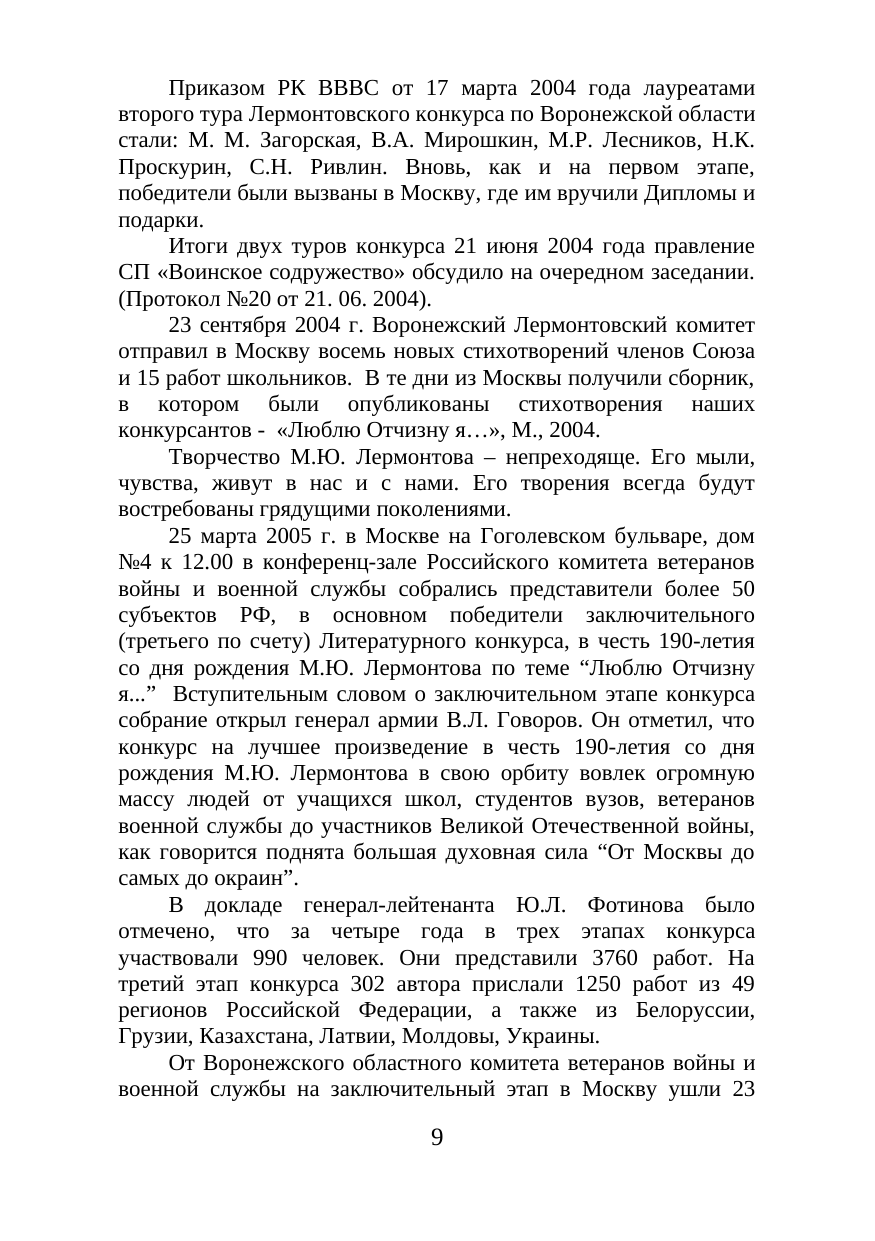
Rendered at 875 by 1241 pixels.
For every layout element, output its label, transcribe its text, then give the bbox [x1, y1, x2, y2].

text От Воронежского областного комитета ветеранов войны и военной службы на заключительный этап в Москву ушли 23 [118, 1049, 756, 1102]
text Итоги двух туров конкурса 21 июня 2004 года правление СП «Воинское содружество» обсудило на очередном заседании. (Протокол №20 от 21. 06. 2004). [118, 232, 756, 311]
text 23 сентября 2004 г. Воронежский Лермонтовский комитет отправил в Москву восемь новых стихотворений членов Союза и 15 работ школьников. В те дни из Москвы получили сборник, в котором были опубликованы стихотворения наших конкурсантов - «Люблю Отчизну я…», М., 2004. [118, 311, 756, 443]
text Приказом РК ВВВС от 17 марта 2004 года лауреатами второго тура Лермонтовского конкурса по Воронежской области стали: М. М. Загорская, В.А. Мирошкин, М.Р. Лесников, Н.К. Проскурин, С.Н. Ривлин. Вновь, как и на первом этапе, победители были вызваны в Москву, где им вручили Дипломы и подарки. [118, 74, 756, 232]
text 25 марта 2005 г. в Москве на Гоголевском бульваре, дом №4 к 12.00 в конференц-зале Российского комитета ветеранов войны и военной службы собрались представители более 50 субъектов РФ, в основном победители заключительного (третьего по счету) Литературного конкурса, в честь 190-летия со дня рождения М.Ю. Лермонтова по теме “Люблю Отчизну я...” Вступительным словом о заключительном этапе конкурса собрание открыл генерал армии В.Л. Говоров. Он отметил, что конкурс на лучшее произведение в честь 190-летия со дня рождения М.Ю. Лермонтова в свою орбиту вовлек огромную массу людей от учащихся школ, студентов вузов, ветеранов военной службы до участников Великой Отечественной войны, как говорится поднята большая духовная сила “От Москвы до самых до окраин”. [118, 522, 756, 891]
text В докладе генерал-лейтенанта Ю.Л. Фотинова было отмечено, что за четыре года в трех этапах конкурса участвовали 990 человек. Они представили 3760 работ. На третий этап конкурса 302 автора прислали 1250 работ из 49 регионов Российской Федерации, а также из Белоруссии, Грузии, Казахстана, Латвии, Молдовы, Украины. [118, 891, 756, 1049]
text Творчество М.Ю. Лермонтова – непреходяще. Его мыли, чувства, живут в нас и с нами. Его творения всегда будут востребованы грядущими поколениями. [118, 443, 756, 522]
